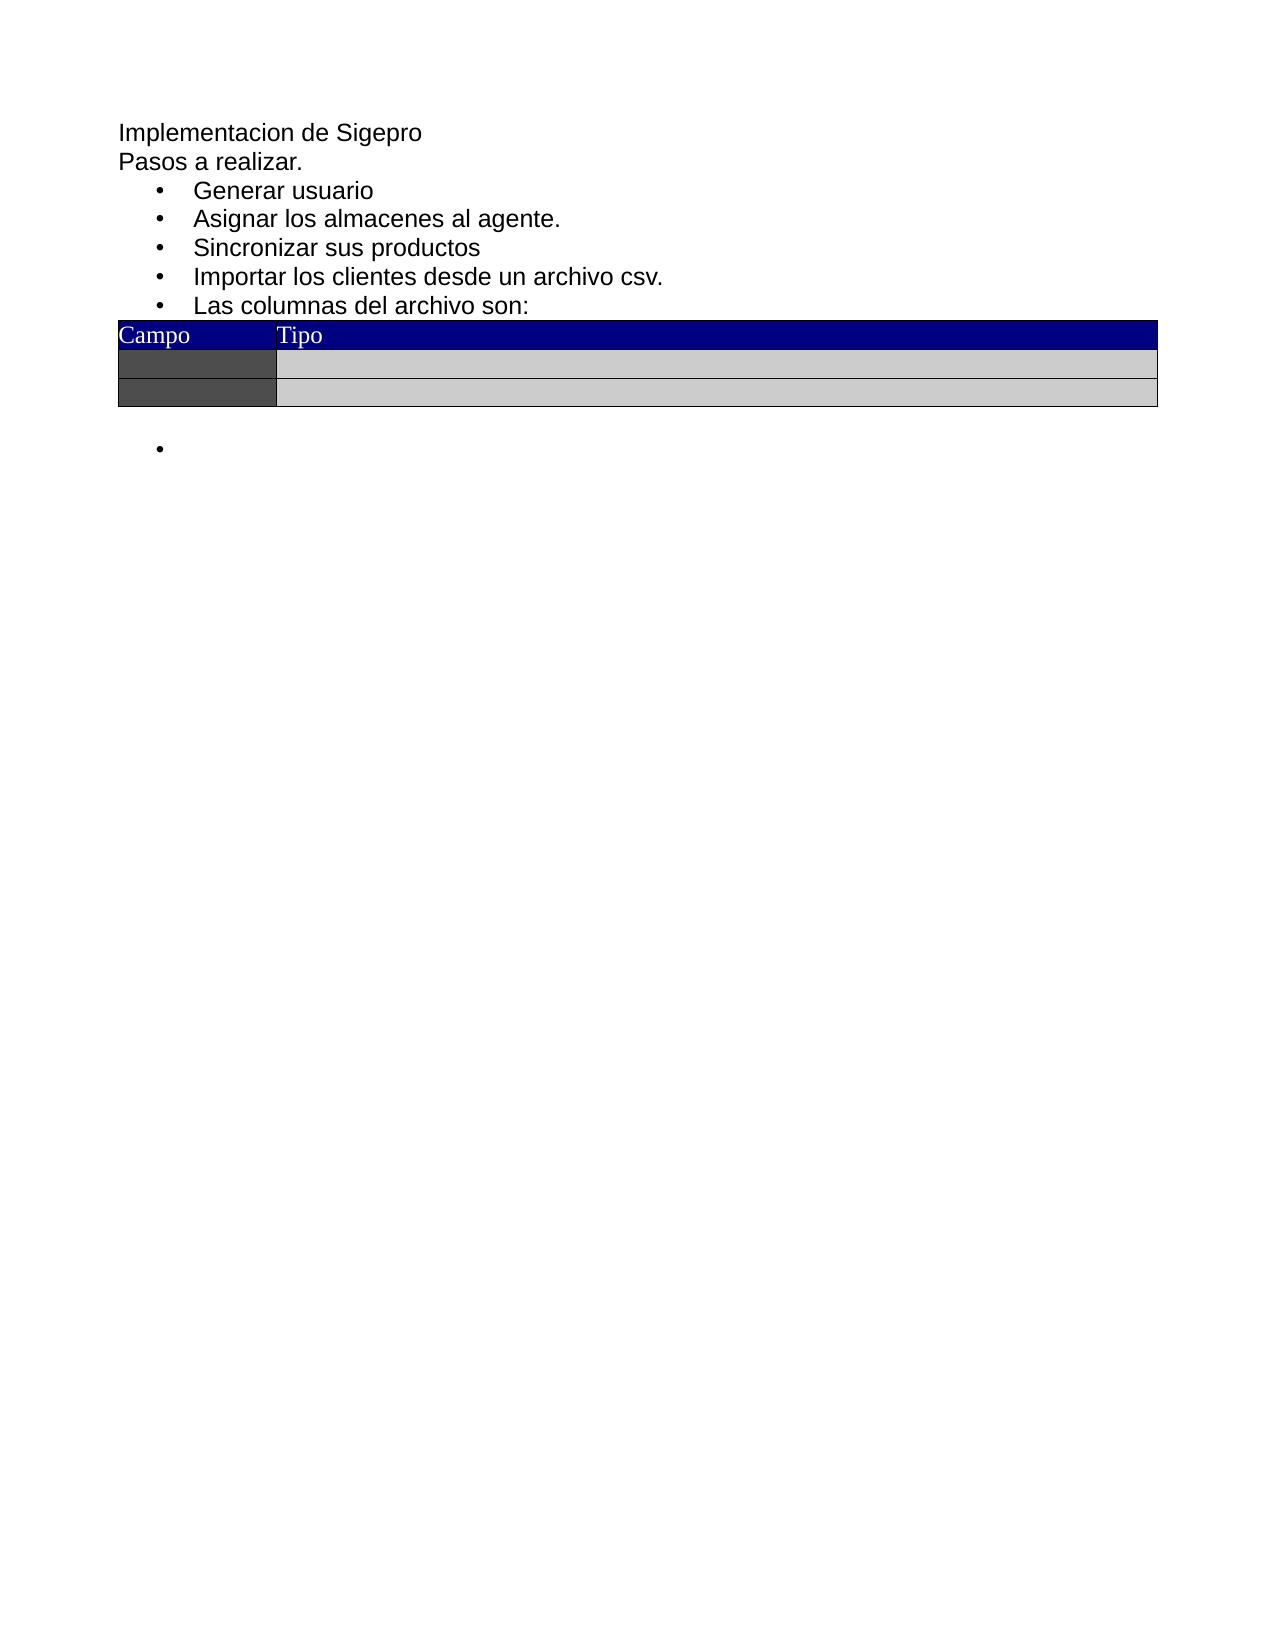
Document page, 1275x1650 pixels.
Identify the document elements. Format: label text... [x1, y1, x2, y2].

text Implementacion de Sigepro [118, 118, 1157, 147]
list Importar los clientes desde un archivo csv. [156, 262, 1157, 291]
table_cell [119, 350, 276, 378]
text Pasos a realizar. [118, 147, 1157, 176]
table_cell [119, 379, 276, 406]
list Asignar los almacenes al agente. [156, 204, 1157, 233]
table_header Tipo [277, 321, 1157, 349]
list Sincronizar sus productos [156, 233, 1157, 262]
table_header Campo [119, 321, 276, 349]
list Las columnas del archivo son: [156, 291, 1157, 320]
table_cell [277, 379, 1157, 406]
table_cell [277, 350, 1157, 378]
list Generar usuario [156, 176, 1157, 204]
